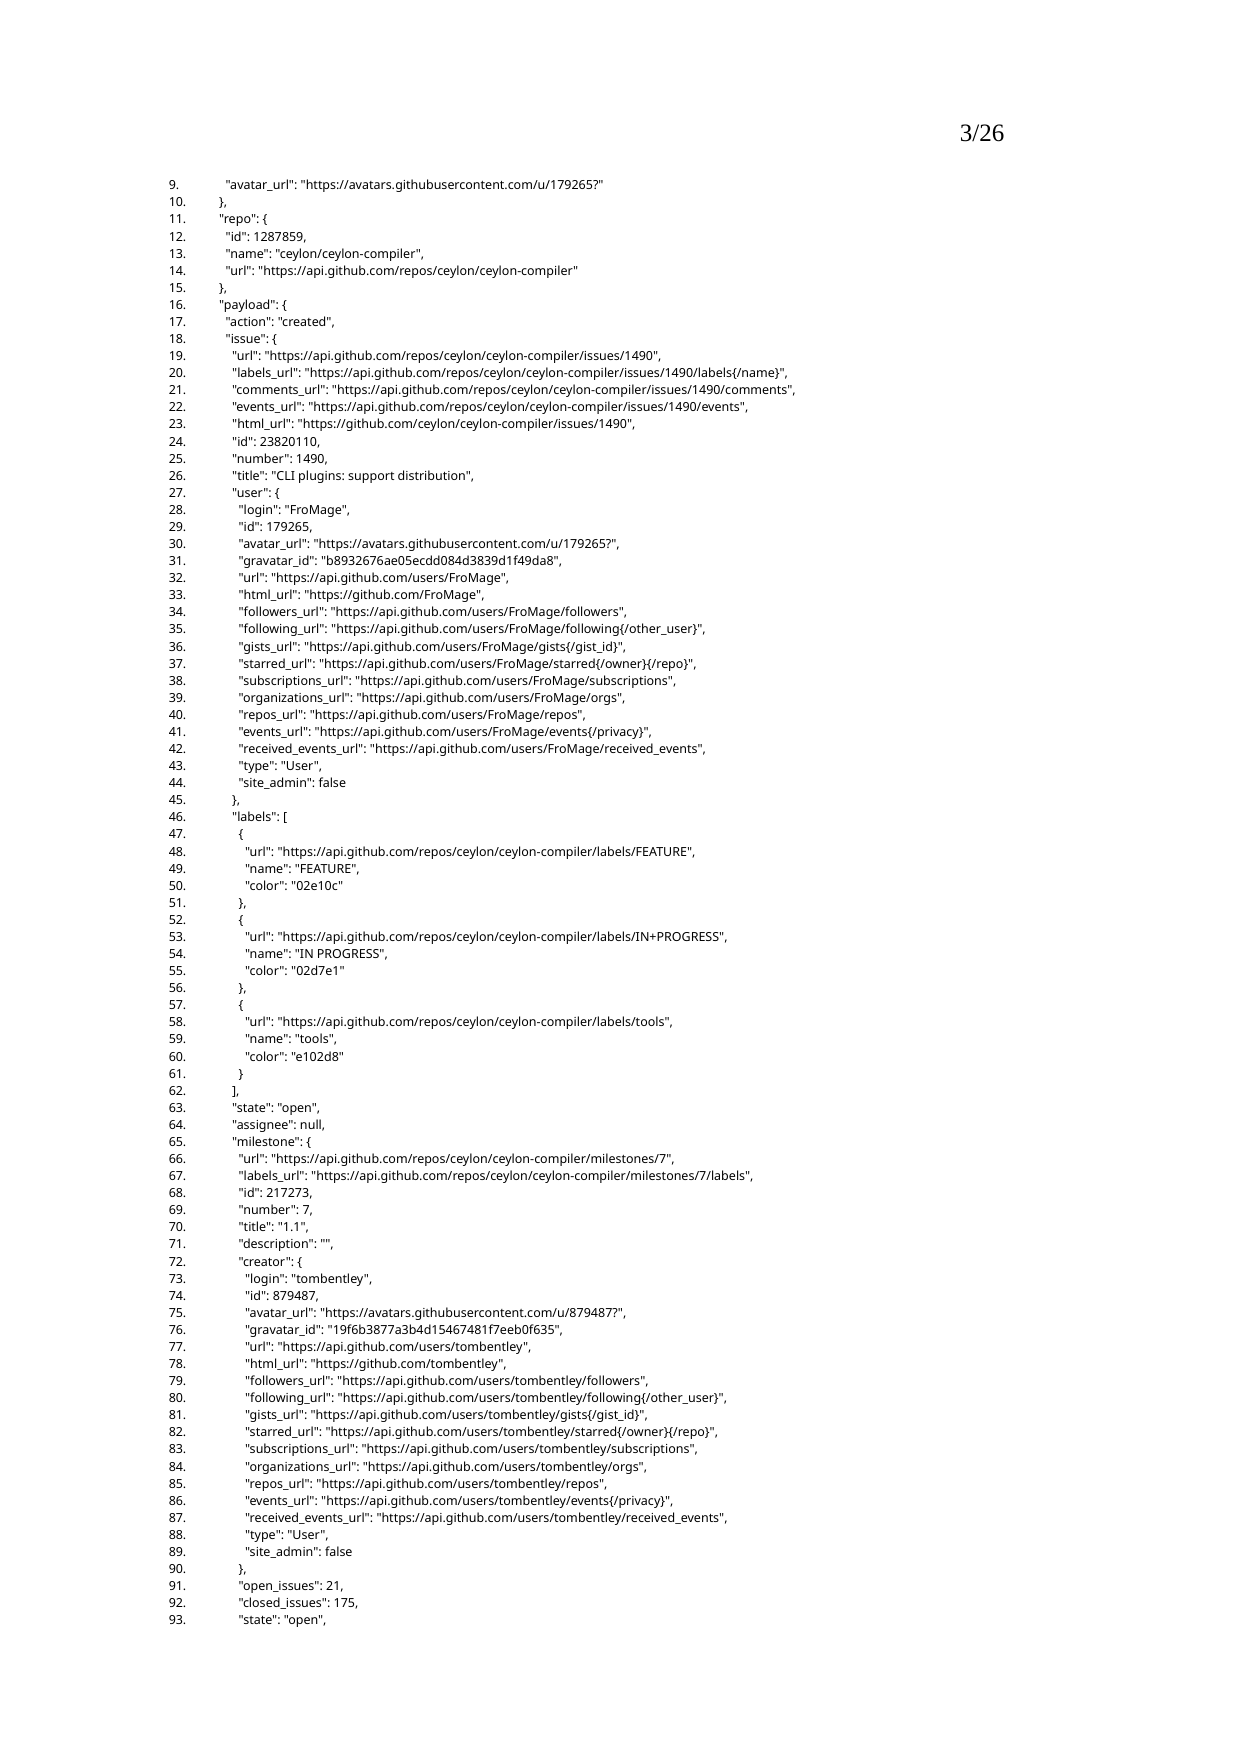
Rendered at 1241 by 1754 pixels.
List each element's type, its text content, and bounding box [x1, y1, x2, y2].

list } [168, 1065, 1004, 1082]
list }, [168, 791, 1004, 808]
list "html_url": "https://github.com/ceylon/ceylon-compiler/issues/1490", [168, 416, 1004, 433]
list "url": "https://api.github.com/users/FroMage", [168, 569, 1004, 586]
list "url": "https://api.github.com/repos/ceylon/ceylon-compiler/labels/tools", [168, 1013, 1004, 1031]
list "title": "1.1", [168, 1218, 1004, 1236]
list "organizations_url": "https://api.github.com/users/FroMage/orgs", [168, 689, 1004, 706]
list "id": 23820110, [168, 433, 1004, 450]
list "url": "https://api.github.com/users/tombentley", [168, 1338, 1004, 1355]
list "labels_url": "https://api.github.com/repos/ceylon/ceylon-compiler/issues/1490/labels{/name}", [168, 364, 1004, 381]
list "name": "ceylon/ceylon-compiler", [168, 245, 1004, 262]
list "site_admin": false [168, 1543, 1004, 1560]
list }, [168, 193, 1004, 211]
list "id": 217273, [168, 1184, 1004, 1201]
list ], [168, 1082, 1004, 1099]
list "state": "open", [168, 1611, 1004, 1628]
list "login": "tombentley", [168, 1270, 1004, 1287]
list "followers_url": "https://api.github.com/users/tombentley/followers", [168, 1372, 1004, 1389]
list }, [168, 1560, 1004, 1577]
list "number": 7, [168, 1201, 1004, 1218]
list "id": 1287859, [168, 228, 1004, 245]
list "subscriptions_url": "https://api.github.com/users/FroMage/subscriptions", [168, 672, 1004, 689]
list "url": "https://api.github.com/repos/ceylon/ceylon-compiler/labels/IN+PROGRESS", [168, 928, 1004, 945]
list "avatar_url": "https://avatars.githubusercontent.com/u/179265?", [168, 535, 1004, 552]
list "title": "CLI plugins: support distribution", [168, 467, 1004, 484]
list "comments_url": "https://api.github.com/repos/ceylon/ceylon-compiler/issues/1490/comments", [168, 381, 1004, 398]
list "subscriptions_url": "https://api.github.com/users/tombentley/subscriptions", [168, 1441, 1004, 1458]
list "avatar_url": "https://avatars.githubusercontent.com/u/879487?", [168, 1304, 1004, 1321]
list "name": "tools", [168, 1031, 1004, 1048]
list "closed_issues": 175, [168, 1594, 1004, 1611]
list "login": "FroMage", [168, 501, 1004, 518]
list "repos_url": "https://api.github.com/users/tombentley/repos", [168, 1475, 1004, 1492]
list "labels": [ [168, 808, 1004, 826]
list "gists_url": "https://api.github.com/users/tombentley/gists{/gist_id}", [168, 1406, 1004, 1423]
list "repo": { [168, 211, 1004, 228]
list "user": { [168, 484, 1004, 501]
list "starred_url": "https://api.github.com/users/FroMage/starred{/owner}{/repo}", [168, 655, 1004, 672]
list "name": "IN PROGRESS", [168, 945, 1004, 962]
list "site_admin": false [168, 774, 1004, 791]
list "assignee": null, [168, 1116, 1004, 1133]
list "payload": { [168, 296, 1004, 313]
list "name": "FEATURE", [168, 860, 1004, 877]
list { [168, 911, 1004, 928]
list "labels_url": "https://api.github.com/repos/ceylon/ceylon-compiler/milestones/7/labels", [168, 1167, 1004, 1184]
list "received_events_url": "https://api.github.com/users/FroMage/received_events", [168, 740, 1004, 757]
list "organizations_url": "https://api.github.com/users/tombentley/orgs", [168, 1458, 1004, 1475]
list "received_events_url": "https://api.github.com/users/tombentley/received_events", [168, 1509, 1004, 1526]
list "following_url": "https://api.github.com/users/tombentley/following{/other_user}", [168, 1389, 1004, 1406]
list "avatar_url": "https://avatars.githubusercontent.com/u/179265?" [168, 176, 1004, 193]
list "gravatar_id": "b8932676ae05ecdd084d3839d1f49da8", [168, 552, 1004, 569]
list }, [168, 279, 1004, 296]
list "id": 879487, [168, 1287, 1004, 1304]
list "url": "https://api.github.com/repos/ceylon/ceylon-compiler/milestones/7", [168, 1150, 1004, 1167]
list "creator": { [168, 1253, 1004, 1270]
list "url": "https://api.github.com/repos/ceylon/ceylon-compiler/labels/FEATURE", [168, 843, 1004, 860]
list "events_url": "https://api.github.com/users/tombentley/events{/privacy}", [168, 1492, 1004, 1509]
list "starred_url": "https://api.github.com/users/tombentley/starred{/owner}{/repo}", [168, 1423, 1004, 1441]
list "color": "02e10c" [168, 877, 1004, 894]
list "type": "User", [168, 1526, 1004, 1543]
list "gists_url": "https://api.github.com/users/FroMage/gists{/gist_id}", [168, 638, 1004, 655]
list "events_url": "https://api.github.com/users/FroMage/events{/privacy}", [168, 723, 1004, 740]
list "type": "User", [168, 757, 1004, 774]
list "html_url": "https://github.com/tombentley", [168, 1355, 1004, 1372]
list "url": "https://api.github.com/repos/ceylon/ceylon-compiler" [168, 262, 1004, 279]
list "html_url": "https://github.com/FroMage", [168, 586, 1004, 603]
list "color": "e102d8" [168, 1048, 1004, 1065]
list "events_url": "https://api.github.com/repos/ceylon/ceylon-compiler/issues/1490/events", [168, 398, 1004, 416]
list { [168, 996, 1004, 1013]
list "repos_url": "https://api.github.com/users/FroMage/repos", [168, 706, 1004, 723]
list { [168, 826, 1004, 843]
list "url": "https://api.github.com/repos/ceylon/ceylon-compiler/issues/1490", [168, 347, 1004, 364]
list "following_url": "https://api.github.com/users/FroMage/following{/other_user}", [168, 621, 1004, 638]
list }, [168, 979, 1004, 996]
list "milestone": { [168, 1133, 1004, 1150]
list "issue": { [168, 330, 1004, 347]
list "gravatar_id": "19f6b3877a3b4d15467481f7eeb0f635", [168, 1321, 1004, 1338]
list "description": "", [168, 1236, 1004, 1253]
list }, [168, 894, 1004, 911]
list "id": 179265, [168, 518, 1004, 535]
list "open_issues": 21, [168, 1577, 1004, 1594]
list "number": 1490, [168, 450, 1004, 467]
list "color": "02d7e1" [168, 962, 1004, 979]
list "state": "open", [168, 1099, 1004, 1116]
list "followers_url": "https://api.github.com/users/FroMage/followers", [168, 603, 1004, 621]
list "action": "created", [168, 313, 1004, 330]
